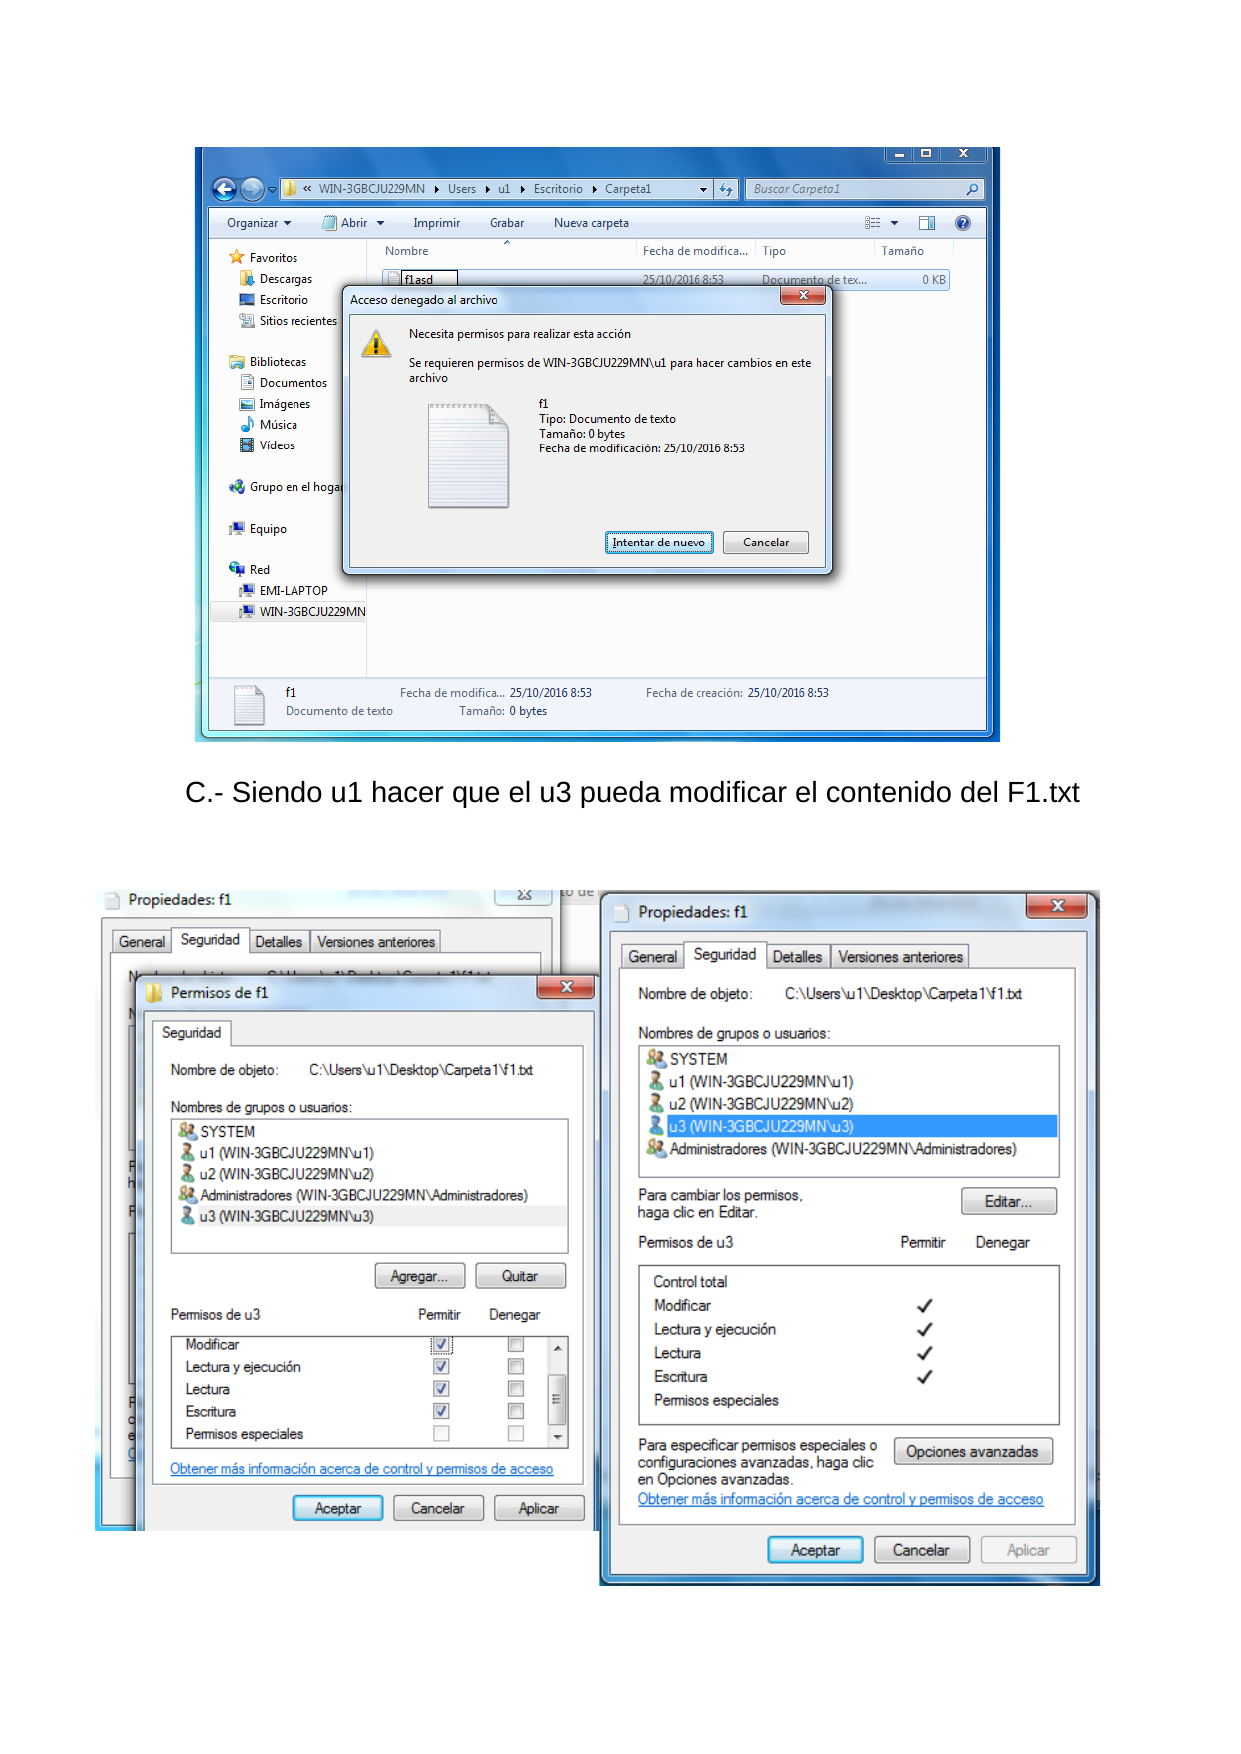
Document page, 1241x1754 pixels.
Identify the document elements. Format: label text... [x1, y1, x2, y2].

text C.- Siendo u1 hacer que el u3 pueda modificar el contenido del F1.txt [185, 775, 1108, 809]
